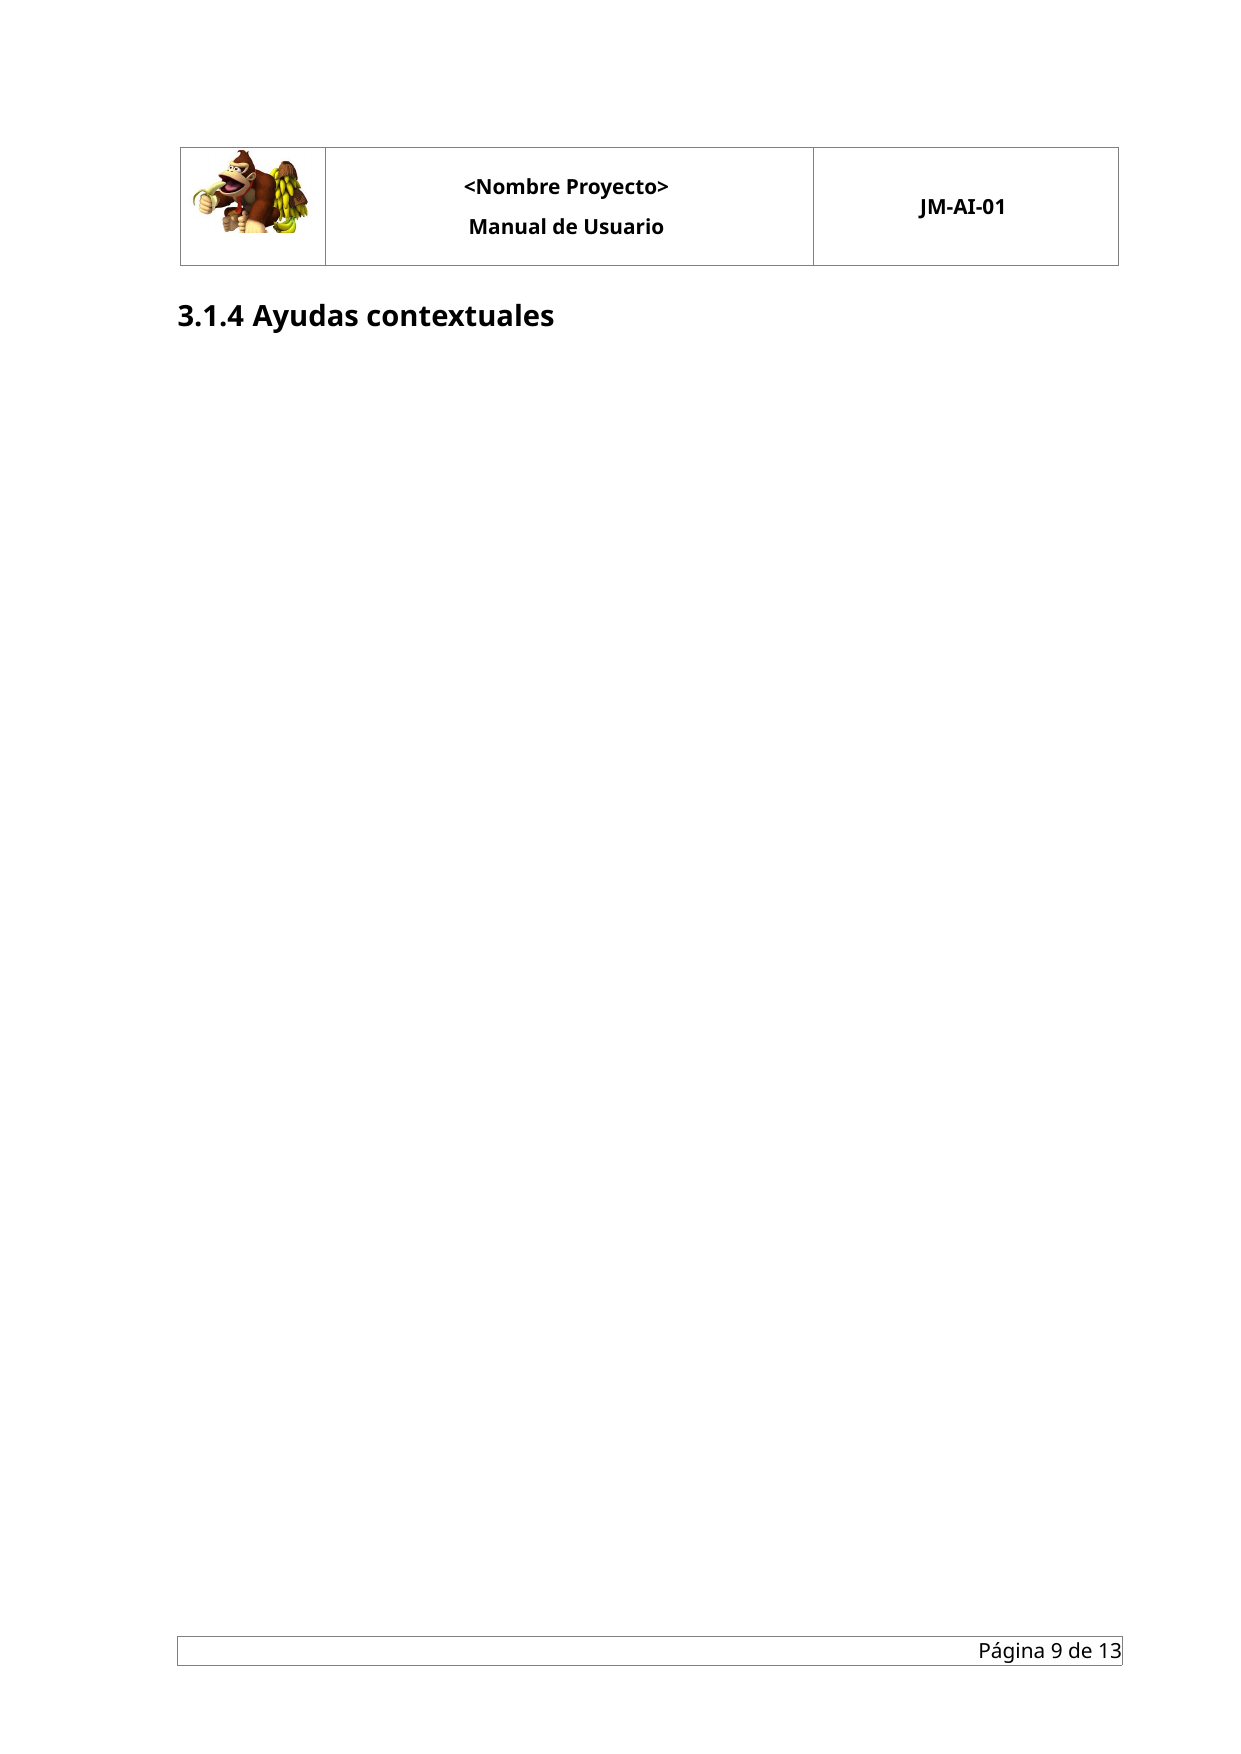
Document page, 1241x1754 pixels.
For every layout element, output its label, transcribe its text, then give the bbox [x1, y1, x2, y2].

subtitle Ayudas contextuales [177, 295, 1122, 334]
